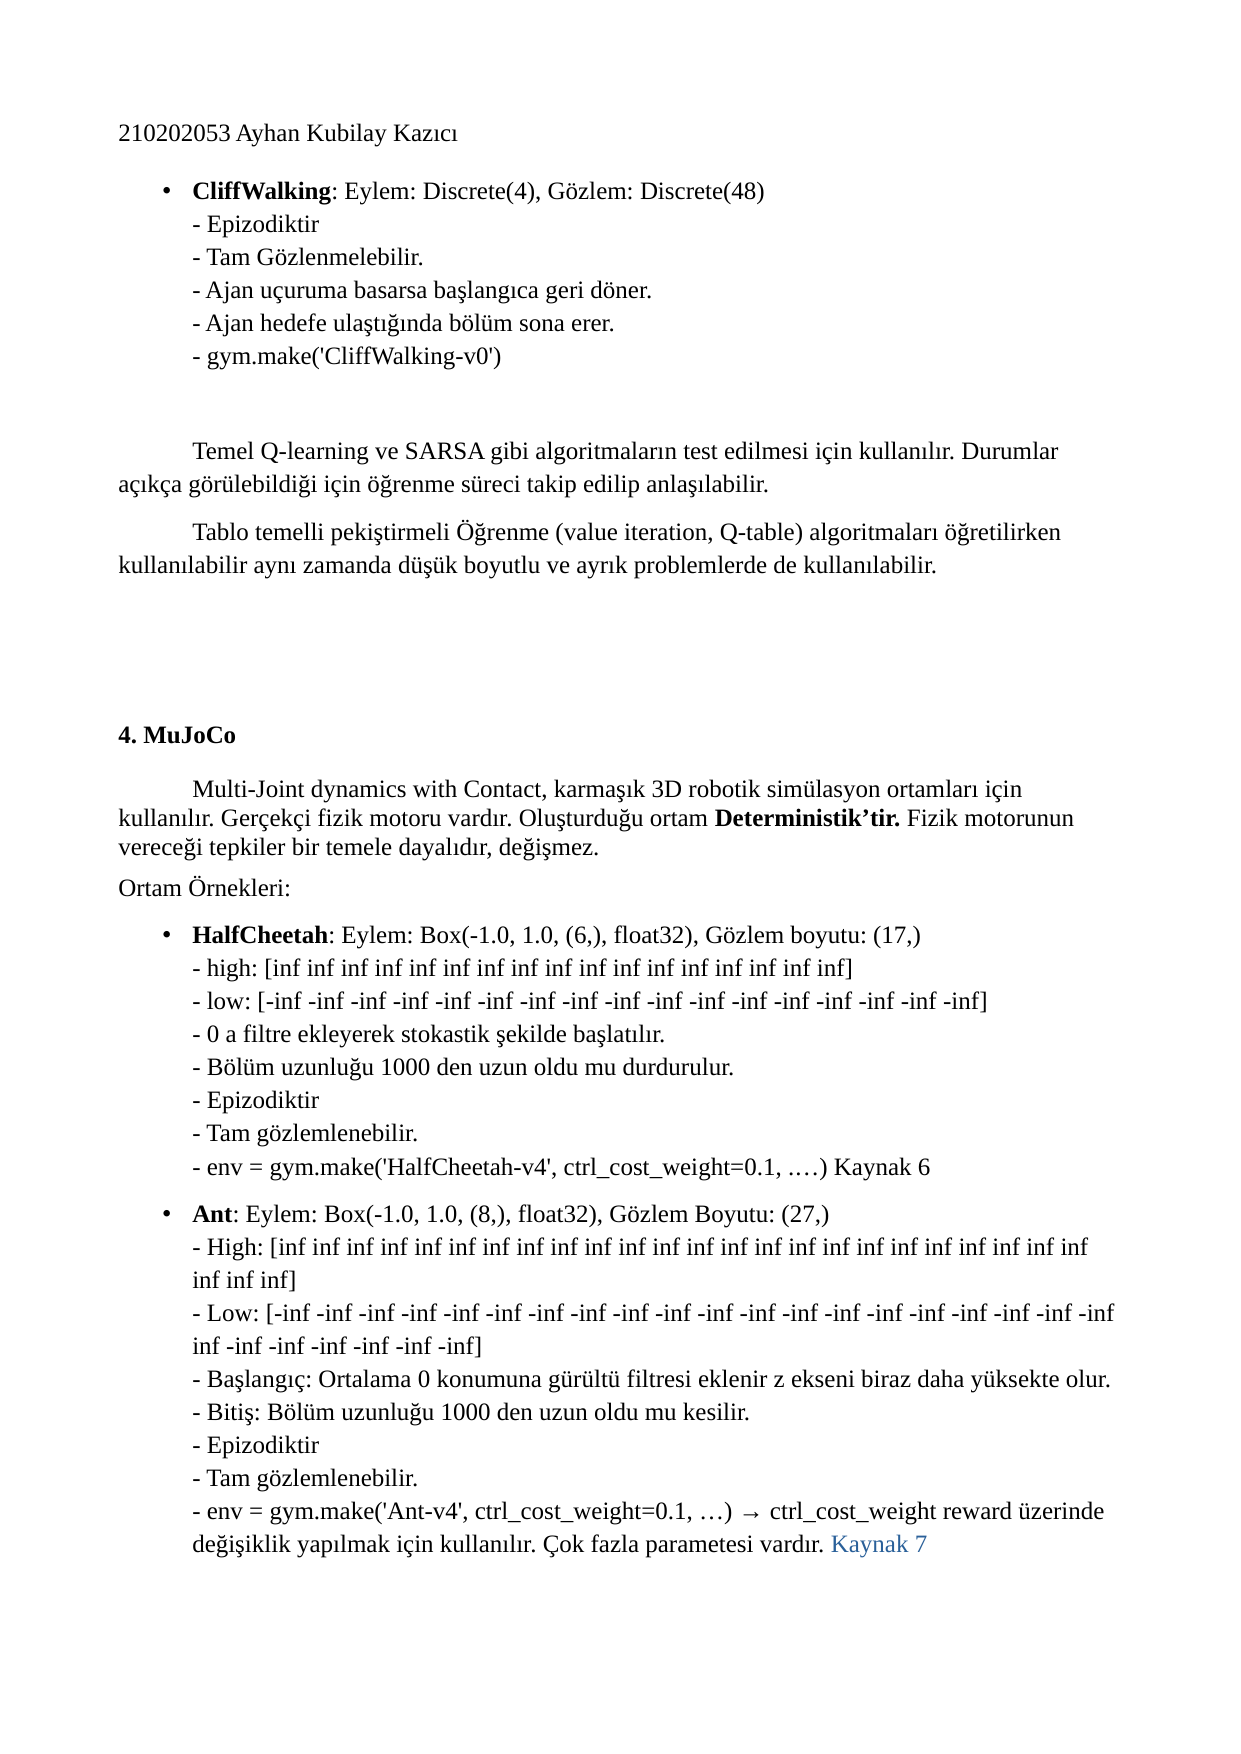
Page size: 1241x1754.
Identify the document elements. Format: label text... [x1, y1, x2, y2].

subtitle 4. MuJoCo [118, 720, 1122, 749]
list HalfCheetah: Eylem: Box(-1.0, 1.0, (6,), float32), Gözlem boyutu: (17,) - high: [inf inf inf inf inf inf inf inf inf inf inf inf inf inf inf inf inf] - low: [-inf -inf -inf -inf -inf -inf -inf -inf -inf -inf -inf -inf -inf -inf -inf -inf -inf] - 0 a filtre ekleyerek stokastik şekilde başlatılır. - Bölüm uzunluğu 1000 den uzun oldu mu durdurulur. - Epizodiktir - Tam gözlemlenebilir. - env = gym.make('HalfCheetah-v4', ctrl_cost_weight=0.1, .…) Kaynak 6 [162, 920, 1122, 1180]
text Temel Q-learning ve SARSA gibi algoritmaların test edilmesi için kullanılır. Durumlar açıkça görülebildiği için öğrenme süreci takip edilip anlaşılabilir. [118, 436, 1122, 498]
text Ortam Örnekleri: [118, 873, 1122, 902]
list CliffWalking: Eylem: Discrete(4), Gözlem: Discrete(48) - Epizodiktir - Tam Gözlenmelebilir. - Ajan uçuruma basarsa başlangıca geri döner. - Ajan hedefe ulaştığında bölüm sona erer. - gym.make('CliffWalking-v0') [162, 176, 1122, 370]
subtitle Multi-Joint dynamics with Contact, karmaşık 3D robotik simülasyon ortamları için kullanılır. Gerçekçi fizik motoru vardır. Oluşturduğu ortam Deterministik’tir. Fizik motorunun vereceği tepkiler bir temele dayalıdır, değişmez. [118, 774, 1122, 860]
text Tablo temelli pekiştirmeli Öğrenme (value iteration, Q-table) algoritmaları öğretilirken kullanılabilir aynı zamanda düşük boyutlu ve ayrık problemlerde de kullanılabilir. [118, 517, 1122, 579]
list Ant: Eylem: Box(-1.0, 1.0, (8,), float32), Gözlem Boyutu: (27,) - High: [inf inf inf inf inf inf inf inf inf inf inf inf inf inf inf inf inf inf inf inf inf inf inf inf inf inf inf] - Low: [-inf -inf -inf -inf -inf -inf -inf -inf -inf -inf -inf -inf -inf -inf -inf -inf -inf -inf -inf -inf inf -inf -inf -inf -inf -inf -inf] - Başlangıç: Ortalama 0 konumuna gürültü filtresi eklenir z ekseni biraz daha yüksekte olur. - Bitiş: Bölüm uzunluğu 1000 den uzun oldu mu kesilir. - Epizodiktir - Tam gözlemlenebilir. - env = gym.make('Ant-v4', ctrl_cost_weight=0.1, …) → ctrl_cost_weight reward üzerinde değişiklik yapılmak için kullanılır. Çok fazla parametesi vardır. Kaynak 7 [162, 1199, 1122, 1558]
